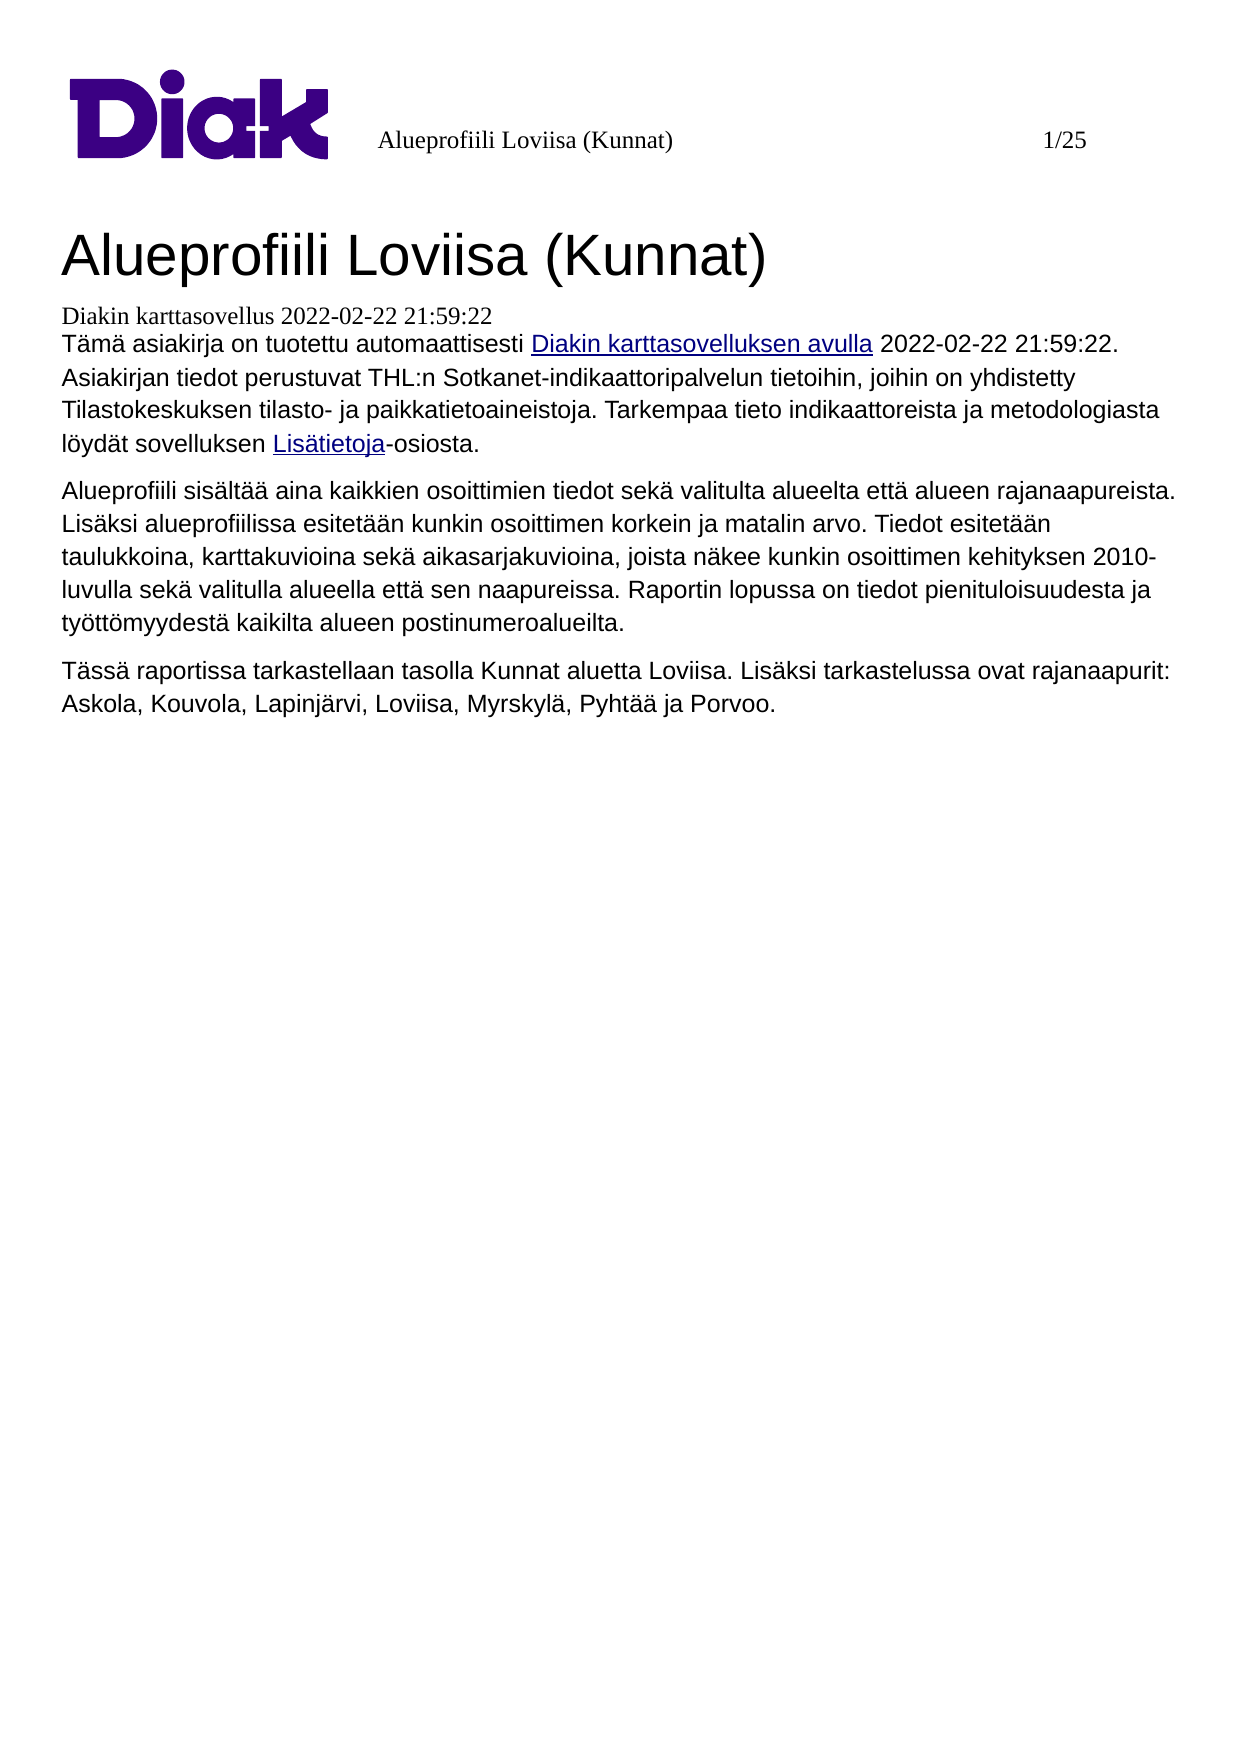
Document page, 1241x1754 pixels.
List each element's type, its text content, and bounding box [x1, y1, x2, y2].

text Tämä asiakirja on tuotettu automaattisesti Diakin karttasovelluksen avulla 2022-02-22 21:59:22. Asiakirjan tiedot perustuvat THL:n Sotkanet-indikaattoripalvelun tietoihin, joihin on yhdistetty Tilastokeskuksen tilasto- ja paikkatietoaineistoja. Tarkempaa tieto indikaattoreista ja metodologiasta löydät sovelluksen Lisätietoja-osiosta. [61, 329, 1179, 457]
text Alueprofiili sisältää aina kaikkien osoittimien tiedot sekä valitulta alueelta että alueen rajanaapureista. Lisäksi alueprofiilissa esitetään kunkin osoittimen korkein ja matalin arvo. Tiedot esitetään taulukkoina, karttakuvioina sekä aikasarjakuvioina, joista näkee kunkin osoittimen kehityksen 2010-luvulla sekä valitulla alueella että sen naapureissa. Raportin lopussa on tiedot pienituloisuudesta ja työttömyydestä kaikilta alueen postinumeroalueilta. [61, 476, 1179, 637]
text Tässä raportissa tarkastellaan tasolla Kunnat aluetta Loviisa. Lisäksi tarkastelussa ovat rajanaapurit: Askola, Kouvola, Lapinjärvi, Loviisa, Myrskylä, Pyhtää ja Porvoo. [61, 656, 1179, 718]
text Diakin karttasovellus 2022-02-22 21:59:22 [61, 301, 1179, 329]
title Alueprofiili Loviisa (Kunnat) [61, 221, 1179, 288]
